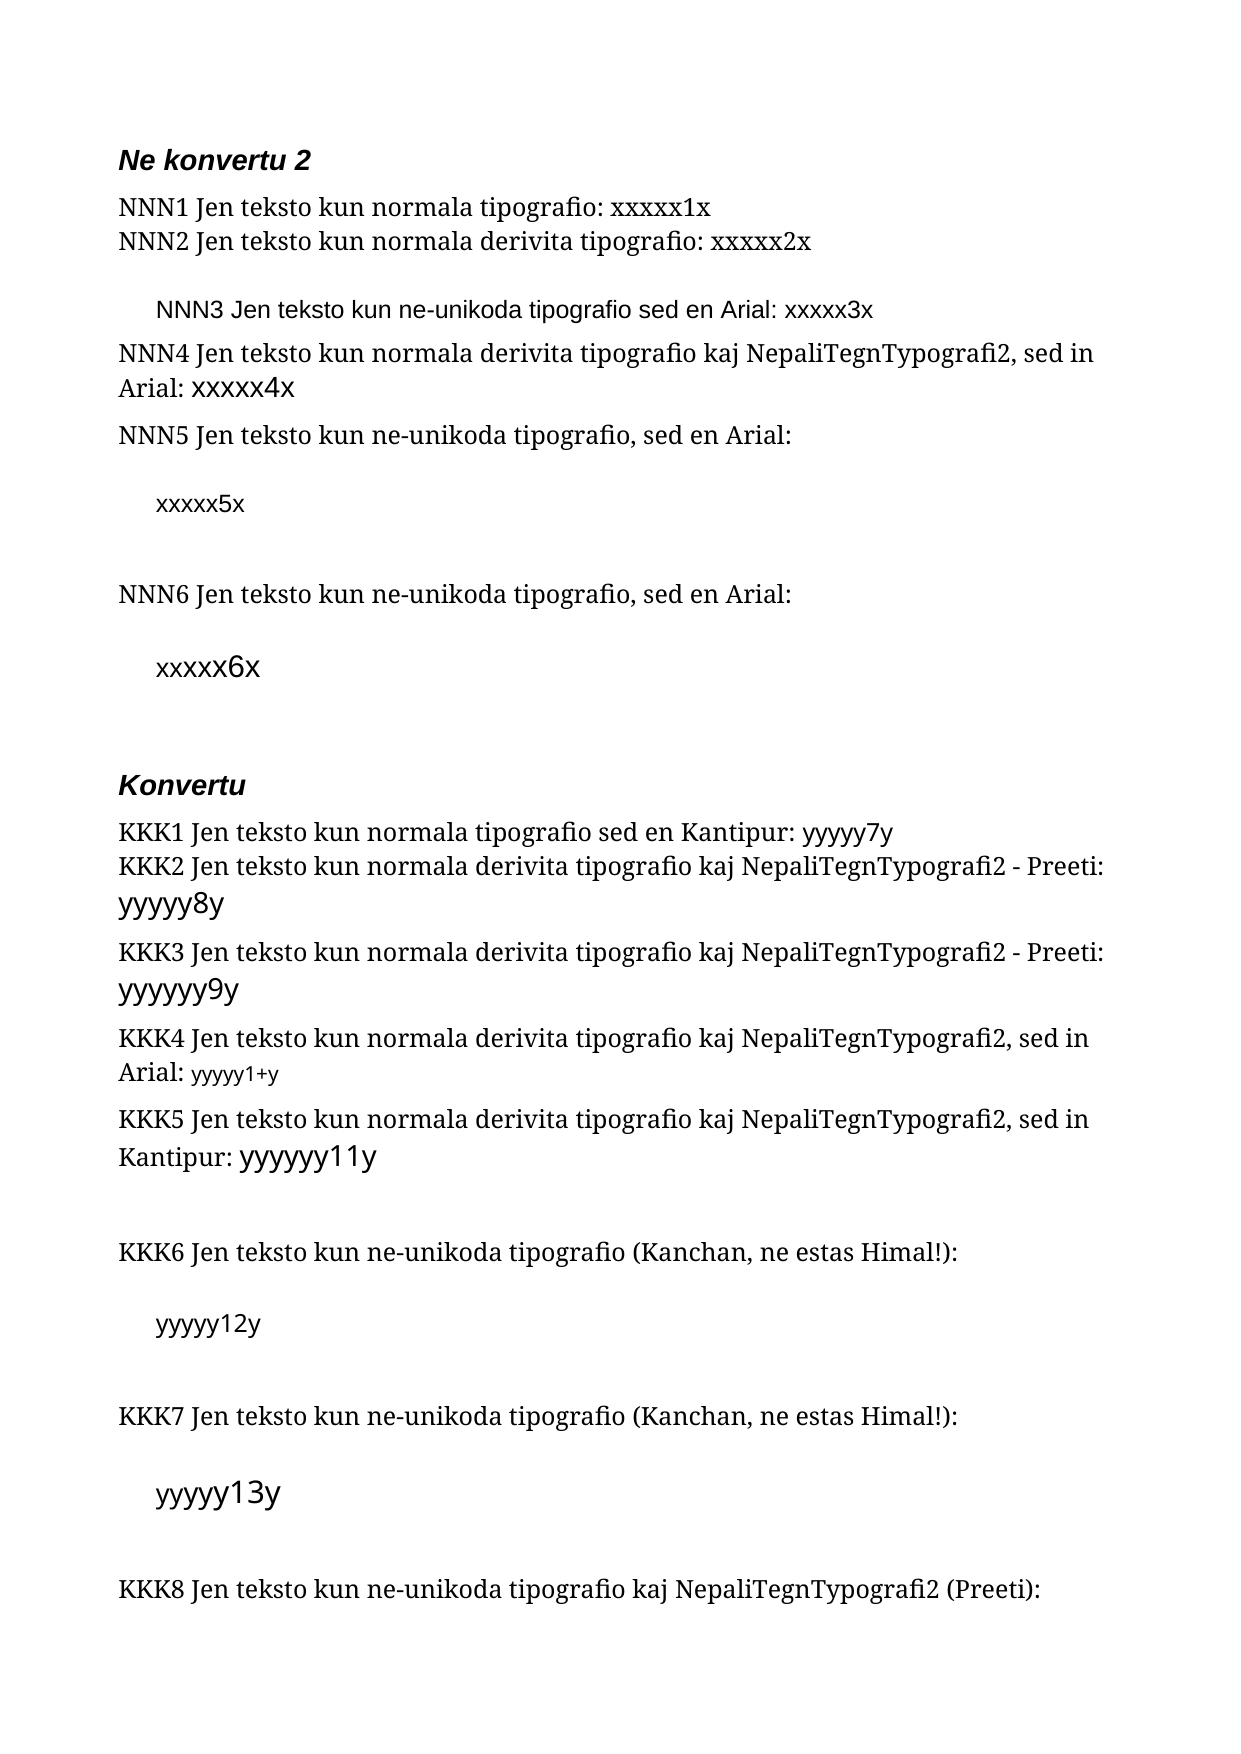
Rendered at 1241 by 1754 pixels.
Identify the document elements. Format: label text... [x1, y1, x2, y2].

list yyyyy13y [156, 1471, 1122, 1513]
text NNN1 Jen teksto kun normala tipografio: xxxxx1x [118, 189, 1122, 223]
subtitle Ne konvertu 2 [118, 143, 1122, 177]
text KKK3 Jen teksto kun normala derivita tipografio kaj NepaliTegnTypografi2 - Preeti: yyyyyy9y [118, 934, 1122, 1008]
text KKK5 Jen teksto kun normala derivita tipografio kaj NepaliTegnTypografi2, sed in Kantipur: yyyyyy11y [118, 1101, 1122, 1175]
text KKK2 Jen teksto kun normala derivita tipografio kaj NepaliTegnTypografi2 - Preeti: yyyyy8y [118, 848, 1122, 922]
list NNN3 Jen teksto kun ne-unikoda tipografio sed en Arial: xxxxx3x [156, 295, 1122, 323]
text KKK7 Jen teksto kun ne-unikoda tipografio (Kanchan, ne estas Himal!): [118, 1399, 1122, 1433]
text KKK4 Jen teksto kun normala derivita tipografio kaj NepaliTegnTypografi2, sed in Arial: yyyyy1+y [118, 1021, 1122, 1089]
subtitle Konvertu [118, 768, 1122, 802]
text NNN5 Jen teksto kun ne-unikoda tipografio, sed en Arial: [118, 417, 1122, 451]
list xxxxx5x [156, 489, 1122, 518]
text KKK8 Jen teksto kun ne-unikoda tipografio kaj NepaliTegnTypografi2 (Preeti): [118, 1572, 1122, 1606]
text KKK6 Jen teksto kun ne-unikoda tipografio (Kanchan, ne estas Himal!): [118, 1234, 1122, 1268]
text KKK1 Jen teksto kun normala tipografio sed en Kantipur: yyyyy7y [118, 814, 1122, 848]
text NNN4 Jen teksto kun normala derivita tipografio kaj NepaliTegnTypografi2, sed in Arial: xxxxx4x [118, 336, 1122, 405]
text NNN6 Jen teksto kun ne-unikoda tipografio, sed en Arial: [118, 577, 1122, 611]
list yyyyy12y [156, 1306, 1122, 1340]
list xxxxx6x [156, 648, 1122, 684]
text NNN2 Jen teksto kun normala derivita tipografio: xxxxx2x [118, 223, 1122, 257]
